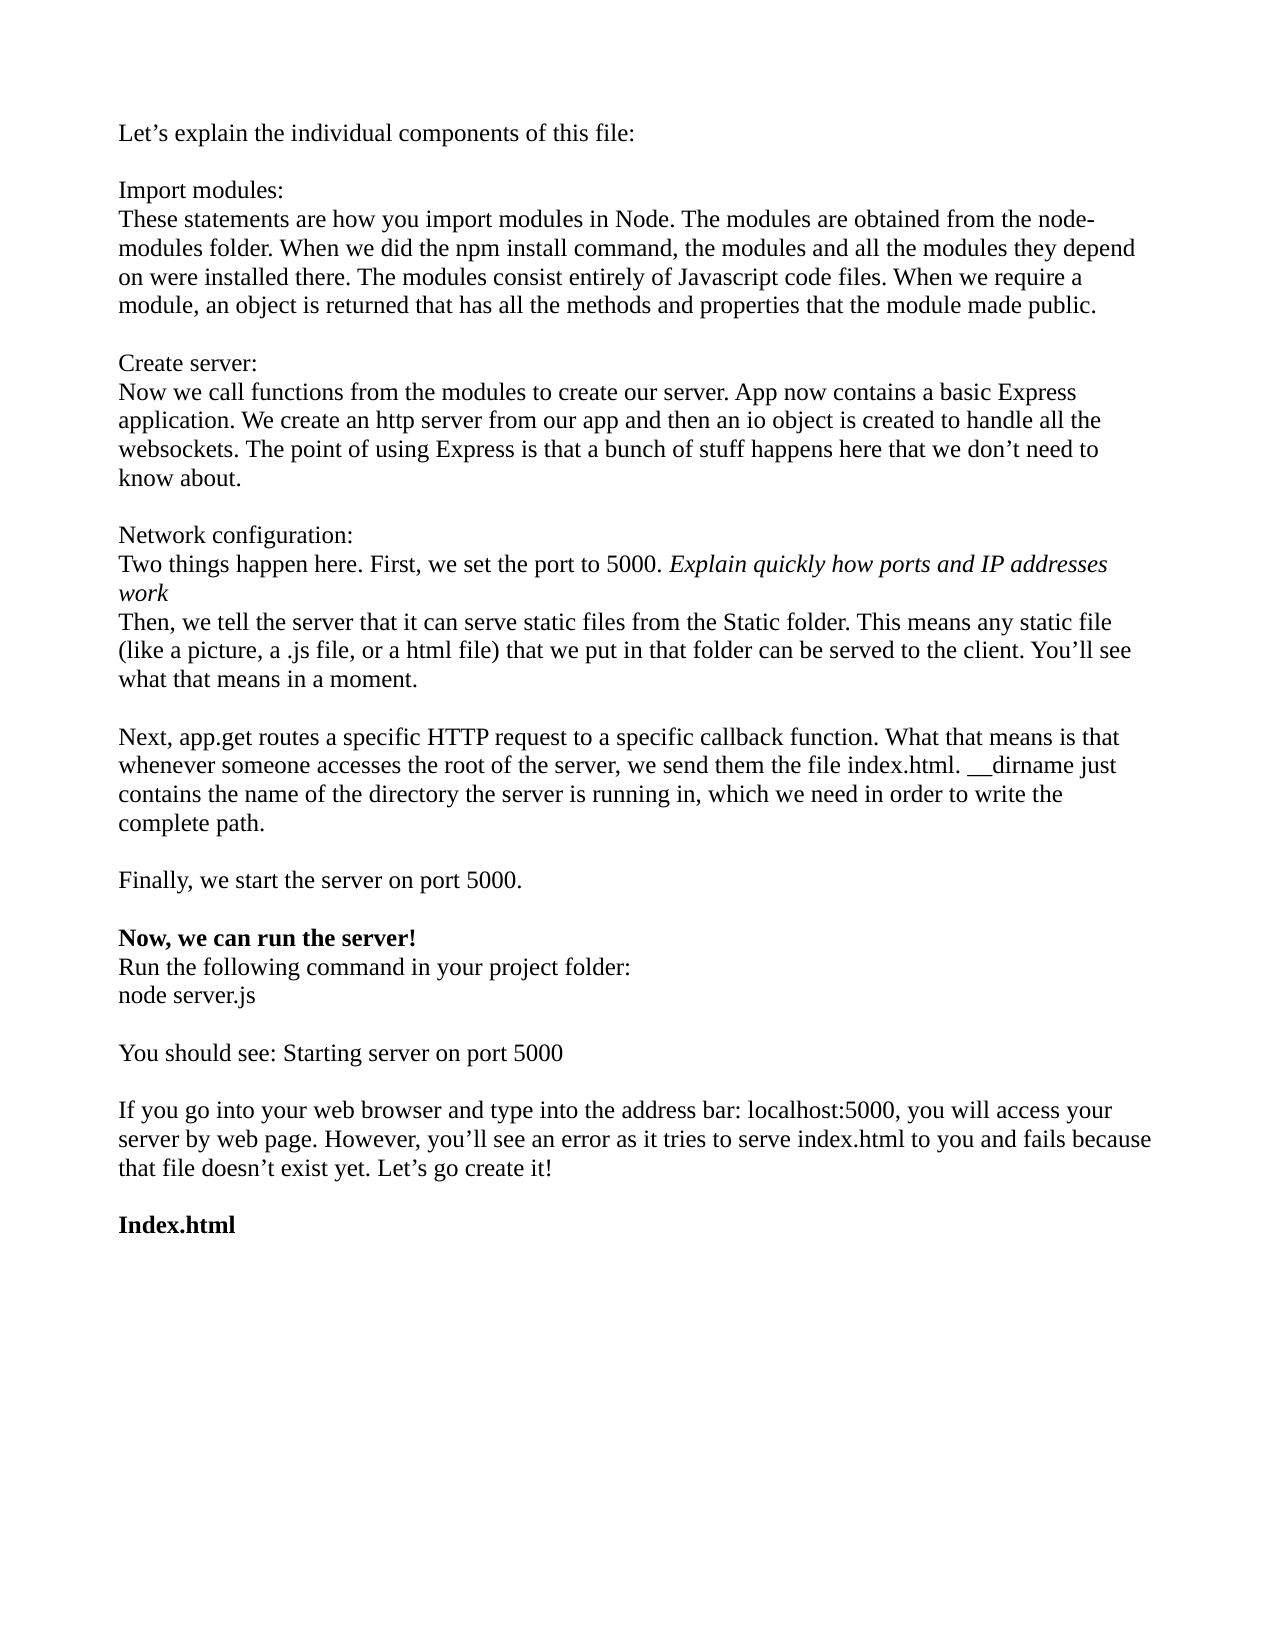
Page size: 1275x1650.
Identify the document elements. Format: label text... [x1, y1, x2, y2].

text Let’s explain the individual components of this file: [118, 118, 1157, 147]
text Finally, we start the server on port 5000. [118, 866, 1157, 894]
text Index.html [118, 1211, 1157, 1239]
text If you go into your web browser and type into the address bar: localhost:5000, you will access your server by web page. However, you’ll see an error as it tries to serve index.html to you and fails because that file doesn’t exist yet. Let’s go create it! [118, 1096, 1157, 1182]
text Now, we can run the server! [118, 923, 1157, 952]
text Now we call functions from the modules to create our server. App now contains a basic Express application. We create an http server from our app and then an io object is created to handle all the websockets. The point of using Express is that a bunch of stuff happens here that we don’t need to know about. [118, 377, 1157, 492]
text Then, we tell the server that it can serve static files from the Static folder. This means any static file (like a picture, a .js file, or a html file) that we put in that folder can be served to the client. You’ll see what that means in a moment. [118, 607, 1157, 693]
text Network configuration: [118, 521, 1157, 549]
text These statements are how you import modules in Node. The modules are obtained from the node-modules folder. When we did the npm install command, the modules and all the modules they depend on were installed there. The modules consist entirely of Javascript code files. When we require a module, an object is returned that has all the methods and properties that the module made public. [118, 204, 1157, 319]
text Two things happen here. First, we set the port to 5000. Explain quickly how ports and IP addresses work [118, 549, 1157, 607]
text Run the following command in your project folder: [118, 952, 1157, 981]
text You should see: Starting server on port 5000 [118, 1038, 1157, 1067]
text node server.js [118, 981, 1157, 1009]
text Import modules: [118, 176, 1157, 204]
text Create server: [118, 348, 1157, 377]
text Next, app.get routes a specific HTTP request to a specific callback function. What that means is that whenever someone accesses the root of the server, we send them the file index.html. __dirname just contains the name of the directory the server is running in, which we need in order to write the complete path. [118, 722, 1157, 837]
